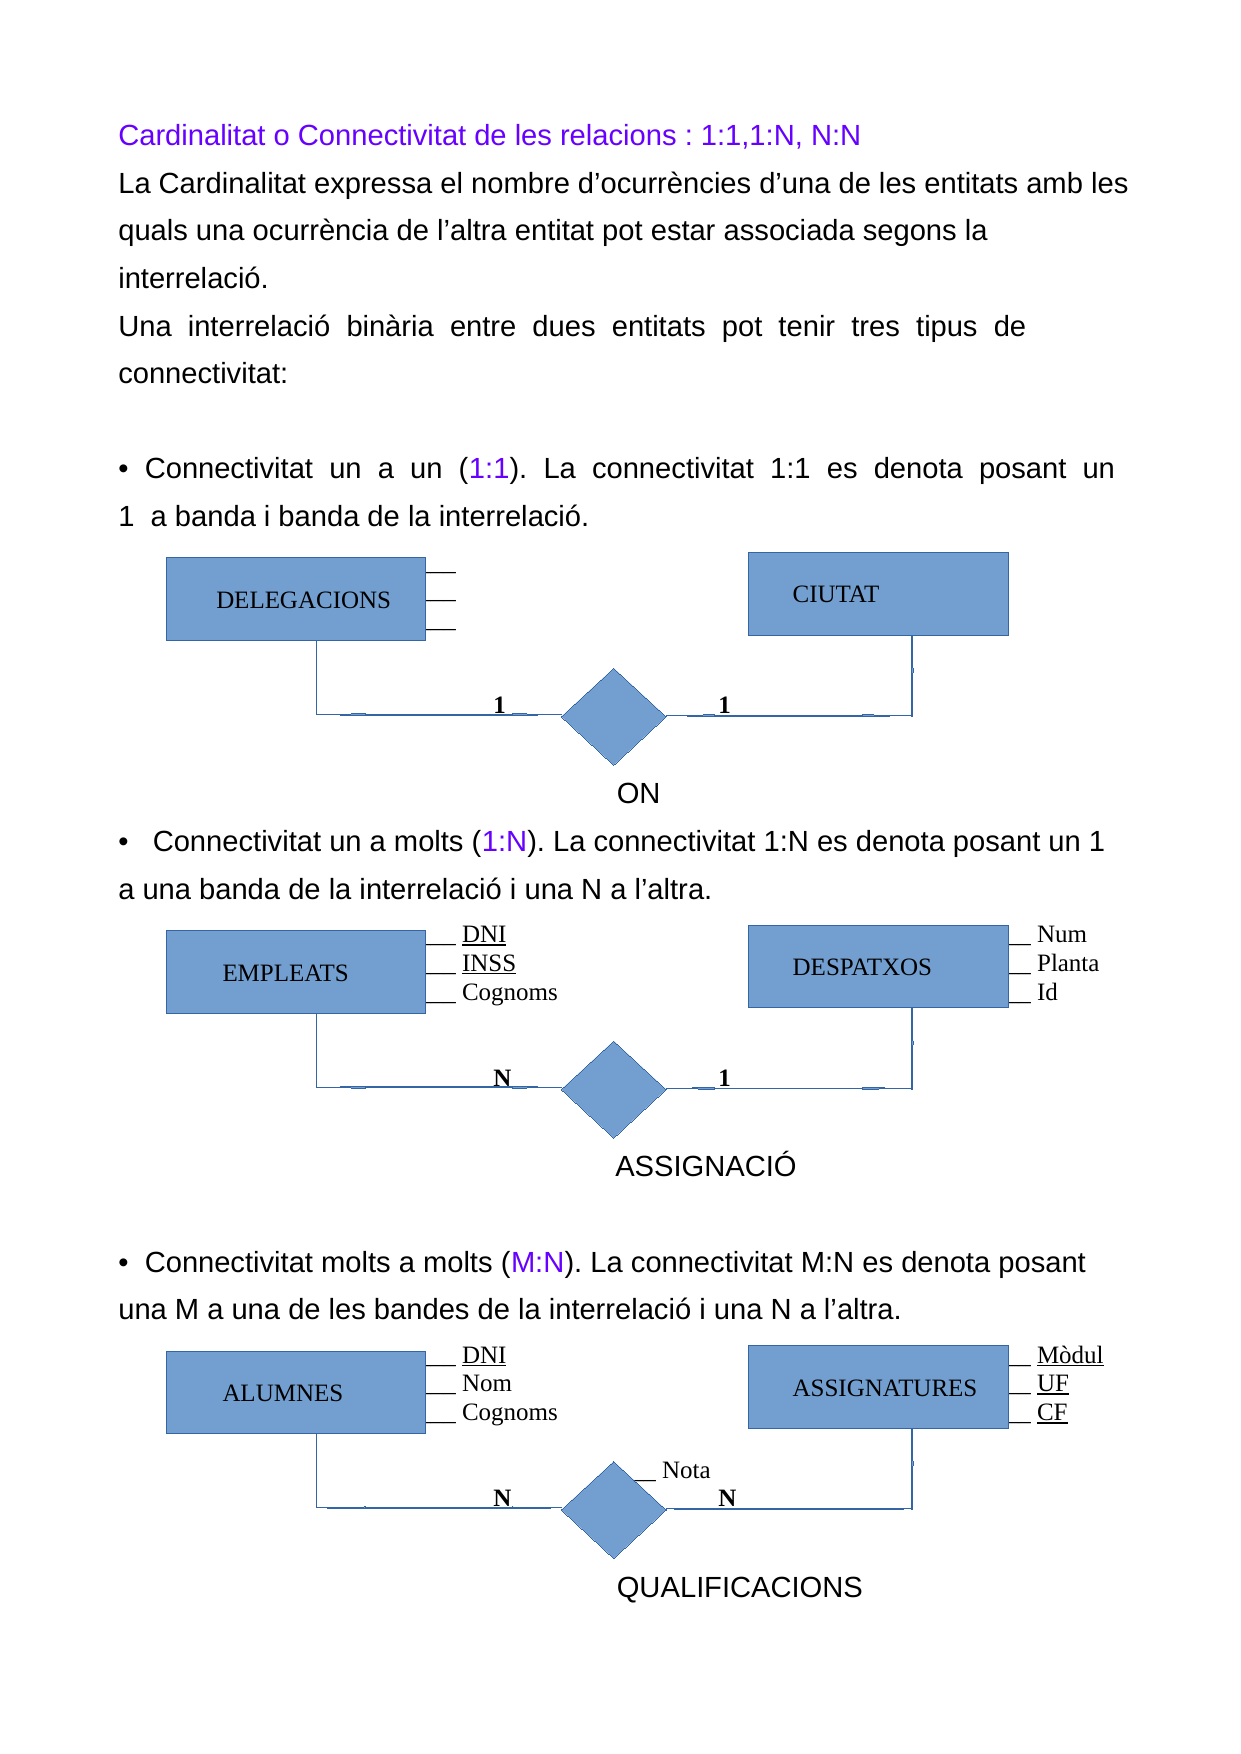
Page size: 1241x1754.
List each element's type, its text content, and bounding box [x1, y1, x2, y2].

text N 1 [665, 1063, 1122, 1092]
text N 1 [639, 1063, 911, 1088]
text 1 1 [665, 690, 1122, 719]
text ___ [118, 547, 1122, 575]
text ___ Nom –------__ UF [426, 1368, 748, 1397]
text [118, 1455, 316, 1483]
text ASSIGNACIÓ [118, 1149, 1140, 1183]
text • Connectivitat un a un (1:1). La connectivitat 1:1 es denota posant un 1 a banda i banda de la interrelació. [118, 451, 1140, 532]
text ___ [1009, 575, 1122, 604]
text N N [665, 1483, 1122, 1512]
text a una banda de la interrelació i una N a l’altra. [118, 872, 1140, 905]
text ___ INSS –------__ Planta [118, 948, 166, 977]
text N N [118, 1483, 589, 1512]
text ___ Cognoms ---_____ CF [426, 1397, 748, 1426]
text ___ DNI _______ Num [118, 919, 1122, 948]
text ___ Cognoms ---___­__ Id [426, 977, 748, 1006]
text QUALIFICACIONS [118, 1570, 1140, 1603]
text ___ Cognoms ---___­__ Id [118, 977, 166, 1006]
text N N [639, 1483, 911, 1508]
text ___ Cognoms ---_____ CF [118, 1397, 166, 1426]
text ___ INSS –------__ Planta [426, 948, 748, 977]
text ___ [1009, 604, 1122, 633]
text ___ Nom –------__ UF [118, 1368, 166, 1397]
text ___ [426, 575, 748, 604]
text N 1 [317, 1063, 588, 1087]
text N 1 [118, 1063, 562, 1092]
text • Connectivitat un a molts (1:N). La connectivitat 1:N es denota posant un 1 [118, 824, 1140, 858]
text ___ [426, 604, 748, 633]
text • Connectivitat molts a molts (M:N). La connectivitat M:N es denota posant una M a una de les bandes de la interrelació i una N a l’altra. [118, 1244, 1140, 1326]
text [913, 1455, 1122, 1483]
text ___ DNI _______ Mòdul [118, 1340, 1122, 1368]
text 1 1 [639, 690, 911, 715]
text ___ Nota [317, 1455, 911, 1483]
text Una interrelació binària entre dues entitats pot tenir tres tipus de connectivitat: [118, 308, 1140, 390]
text 1 1 [118, 690, 589, 719]
text ___ Cognoms ---_____ CF [1009, 1397, 1122, 1426]
text ___ [118, 575, 166, 604]
text ON [118, 777, 1140, 810]
text La Cardinalitat expressa el nombre d’ocurrències d’una de les entitats amb les quals una ocurrència de l’altra entitat pot estar associada segons la interrelació. [118, 166, 1140, 294]
text Cardinalitat o Connectivitat de les relacions : 1:1,1:N, N:N [118, 118, 1140, 152]
text ___ INSS –------__ Planta [1009, 948, 1122, 977]
text ___ Cognoms ---___­__ Id [1009, 977, 1122, 1006]
text ___ [118, 604, 166, 633]
text ___ Nom –------__ UF [1009, 1368, 1122, 1397]
text N 1 [497, 1073, 507, 1086]
